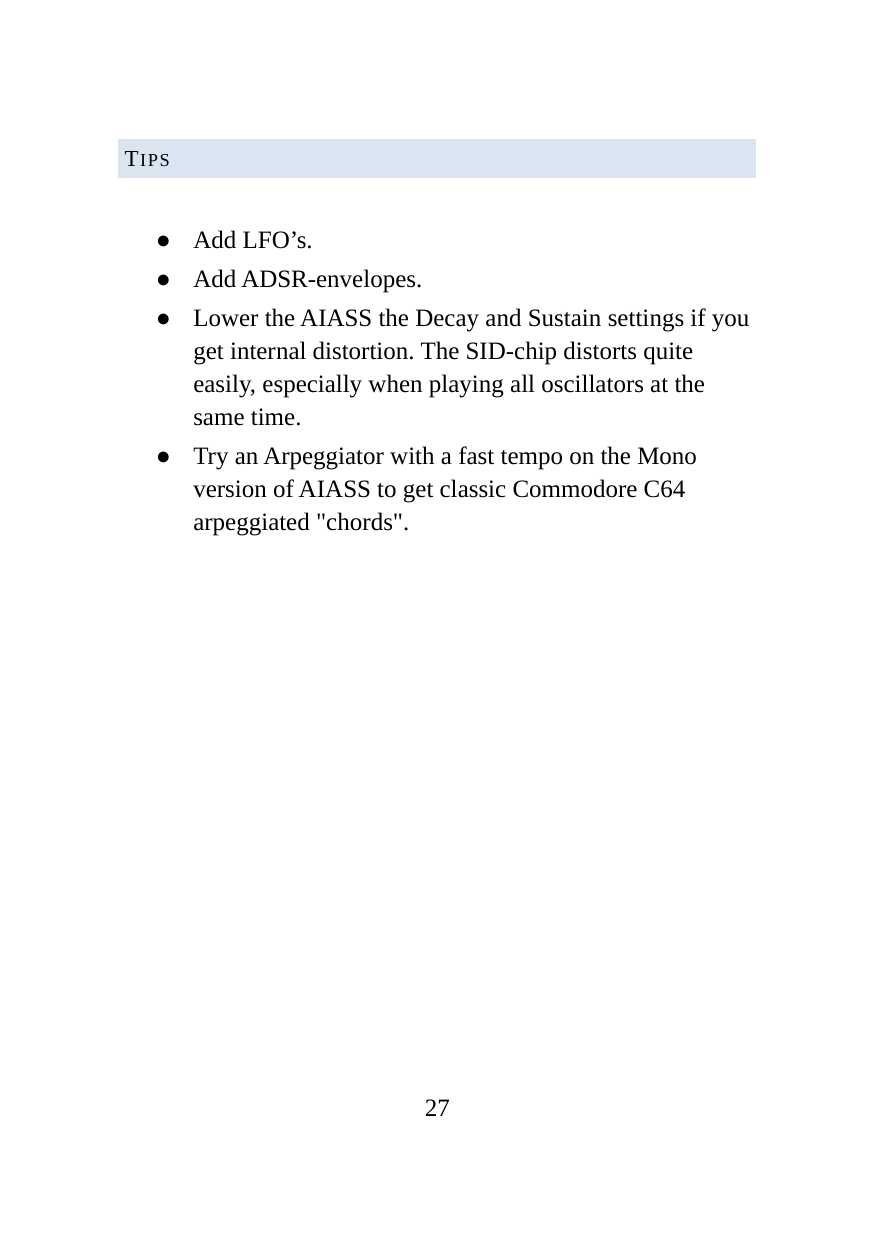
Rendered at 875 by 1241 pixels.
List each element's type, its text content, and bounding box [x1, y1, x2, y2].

list Try an Arpeggiator with a fast tempo on the Mono version of AIASS to get classic Commodore C64 arpeggiated "chords". [156, 441, 756, 536]
subtitle Tips [124, 145, 750, 172]
list Lower the AIASS the Decay and Sustain settings if you get internal distortion. The SID-chip distorts quite easily, especially when playing all oscillators at the same time. [156, 303, 756, 431]
list Add LFO’s. [156, 225, 756, 254]
list Add ADSR-envelopes. [156, 264, 756, 293]
